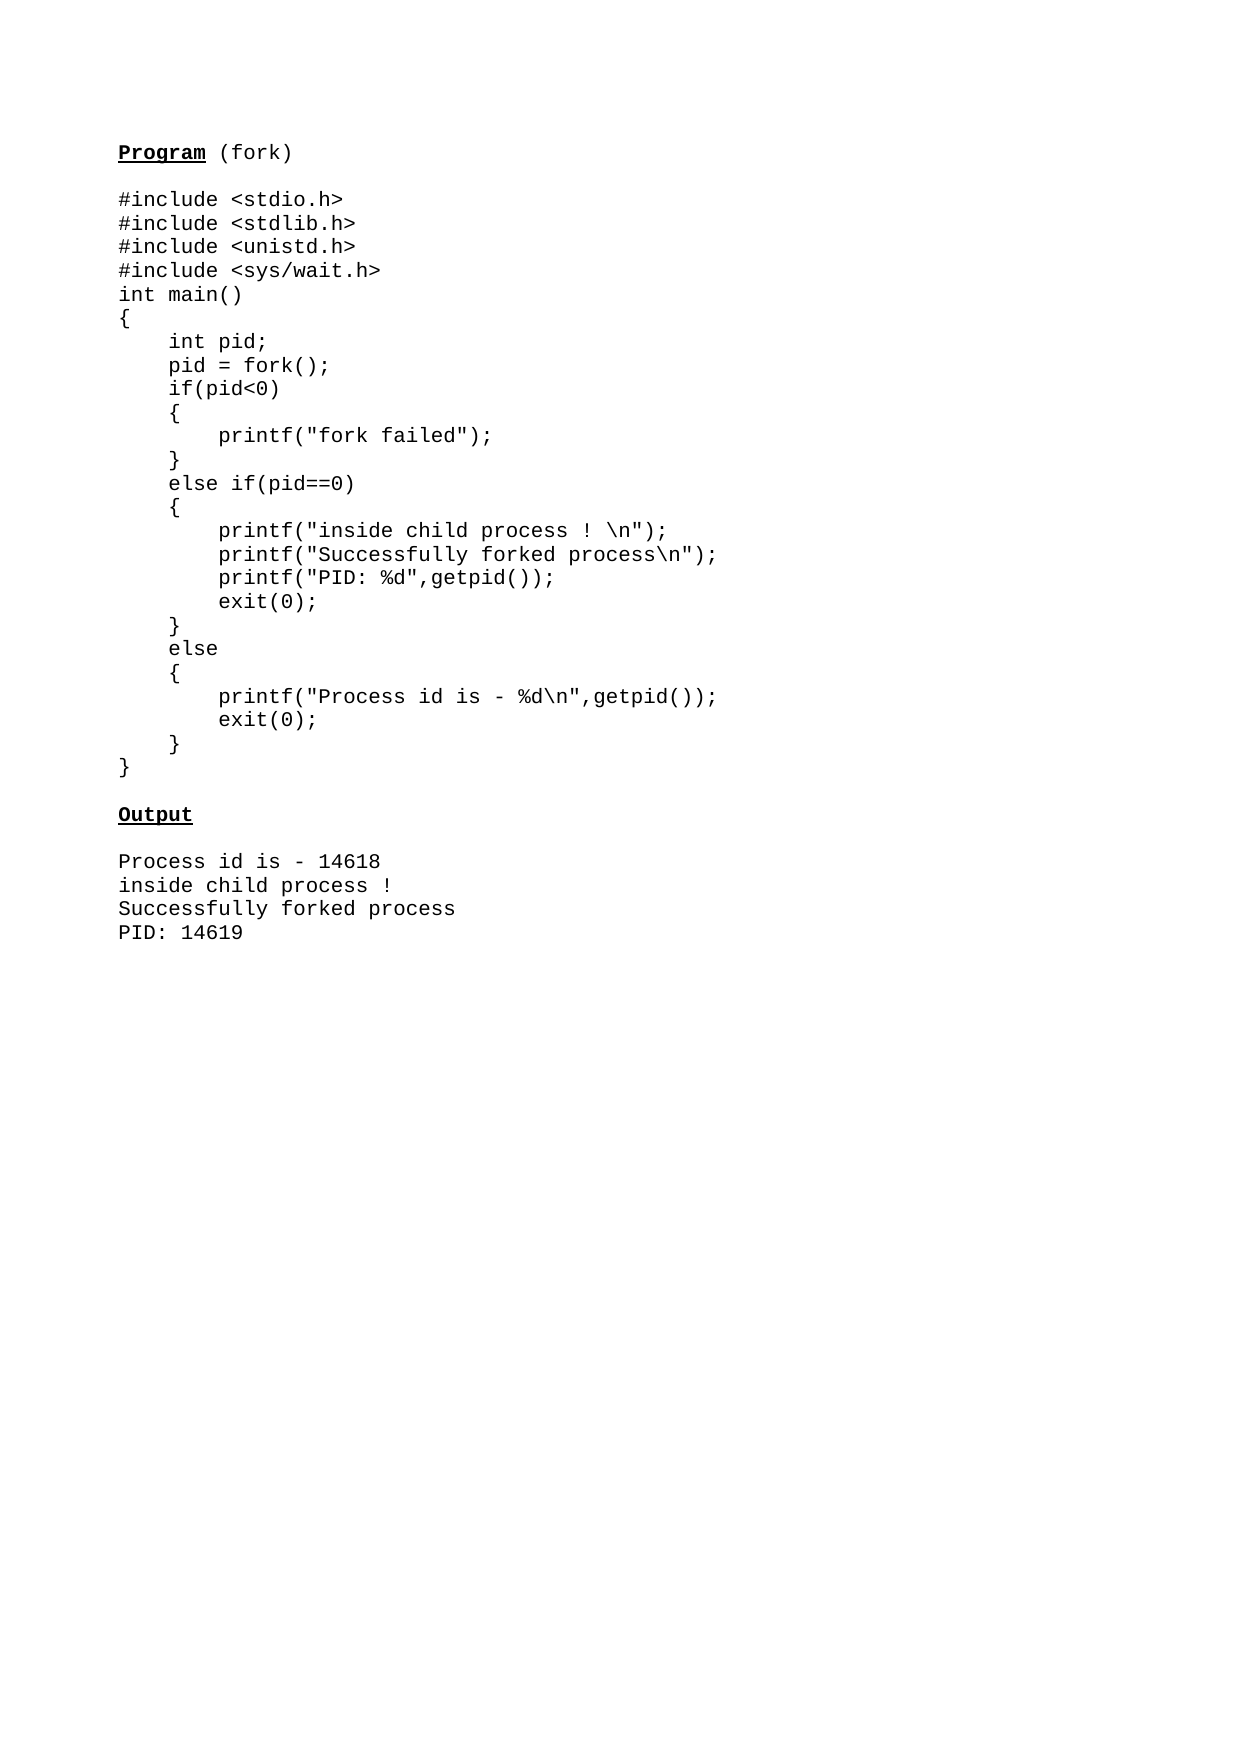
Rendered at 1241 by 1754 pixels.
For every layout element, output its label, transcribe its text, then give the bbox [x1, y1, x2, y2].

text Process id is - 14618 [118, 851, 1122, 875]
text printf("fork failed"); [118, 426, 1122, 449]
text } [118, 733, 1122, 757]
text printf("inside child process ! \n"); [118, 520, 1122, 544]
text { [118, 402, 1122, 426]
text } [118, 757, 1122, 780]
text else if(pid==0) [118, 473, 1122, 496]
text exit(0); [118, 709, 1122, 733]
text Program (fork) [118, 142, 1122, 165]
text printf("PID: %d",getpid()); [118, 567, 1122, 591]
text exit(0); [118, 591, 1122, 615]
text { [118, 307, 1122, 331]
text else [118, 638, 1122, 662]
text { [118, 496, 1122, 520]
text #include <unistd.h> [118, 236, 1122, 260]
text int pid; [118, 331, 1122, 354]
text printf("Successfully forked process\n"); [118, 544, 1122, 567]
text { [118, 662, 1122, 686]
text } [118, 615, 1122, 638]
text #include <stdio.h> [118, 189, 1122, 213]
text Output [118, 804, 1122, 827]
text #include <sys/wait.h> [118, 260, 1122, 284]
text Successfully forked process [118, 898, 1122, 922]
text inside child process ! [118, 875, 1122, 898]
text printf("Process id is - %d\n",getpid()); [118, 686, 1122, 709]
text pid = fork(); [118, 354, 1122, 378]
text } [118, 449, 1122, 473]
text if(pid<0) [118, 378, 1122, 402]
text PID: 14619 [118, 922, 1122, 946]
text int main() [118, 284, 1122, 307]
text #include <stdlib.h> [118, 213, 1122, 236]
